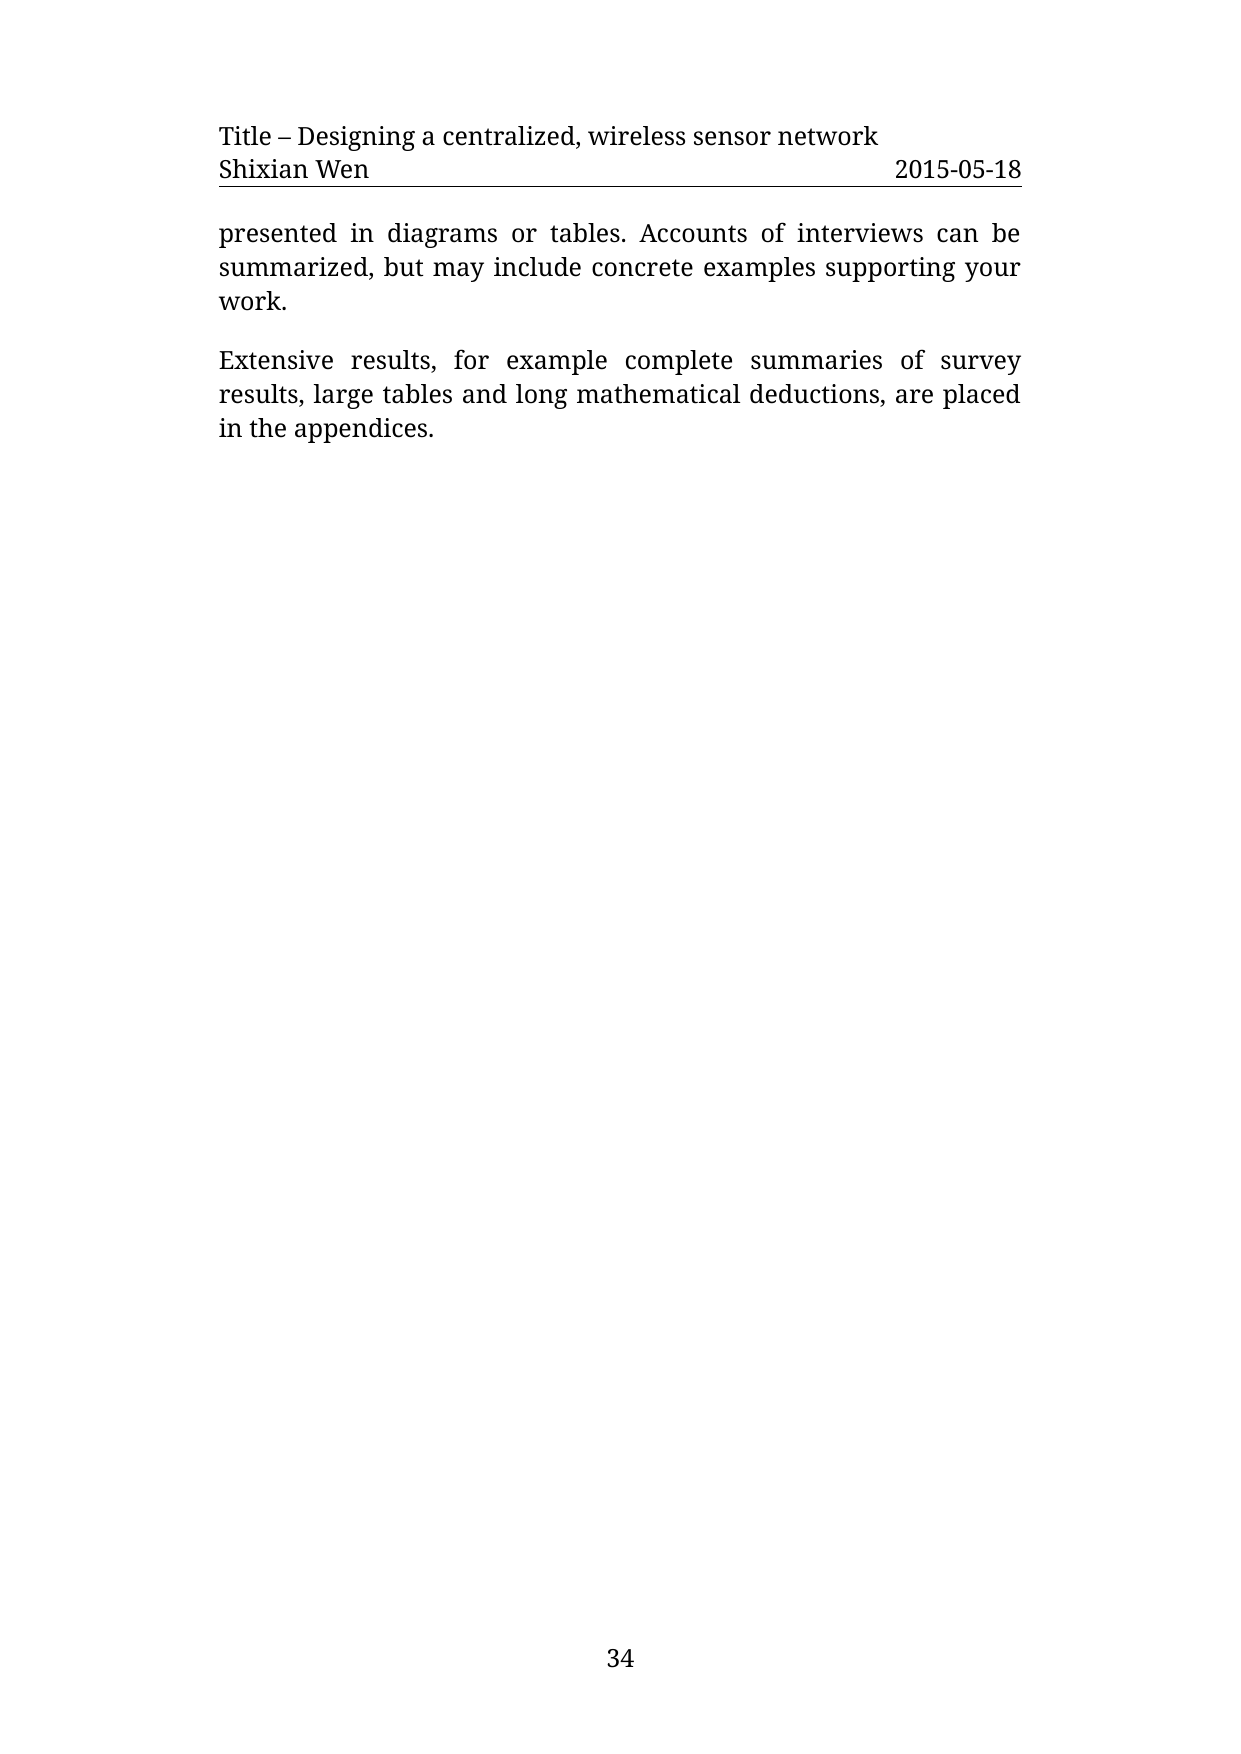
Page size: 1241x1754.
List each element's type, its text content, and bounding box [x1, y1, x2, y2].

text presented in diagrams or tables. Accounts of interviews can be summarized, but may include concrete examples supporting your work. [218, 216, 1022, 318]
text Extensive results, for example complete summaries of survey results, large tables and long mathematical deductions, are placed in the appendices. [218, 343, 1022, 445]
